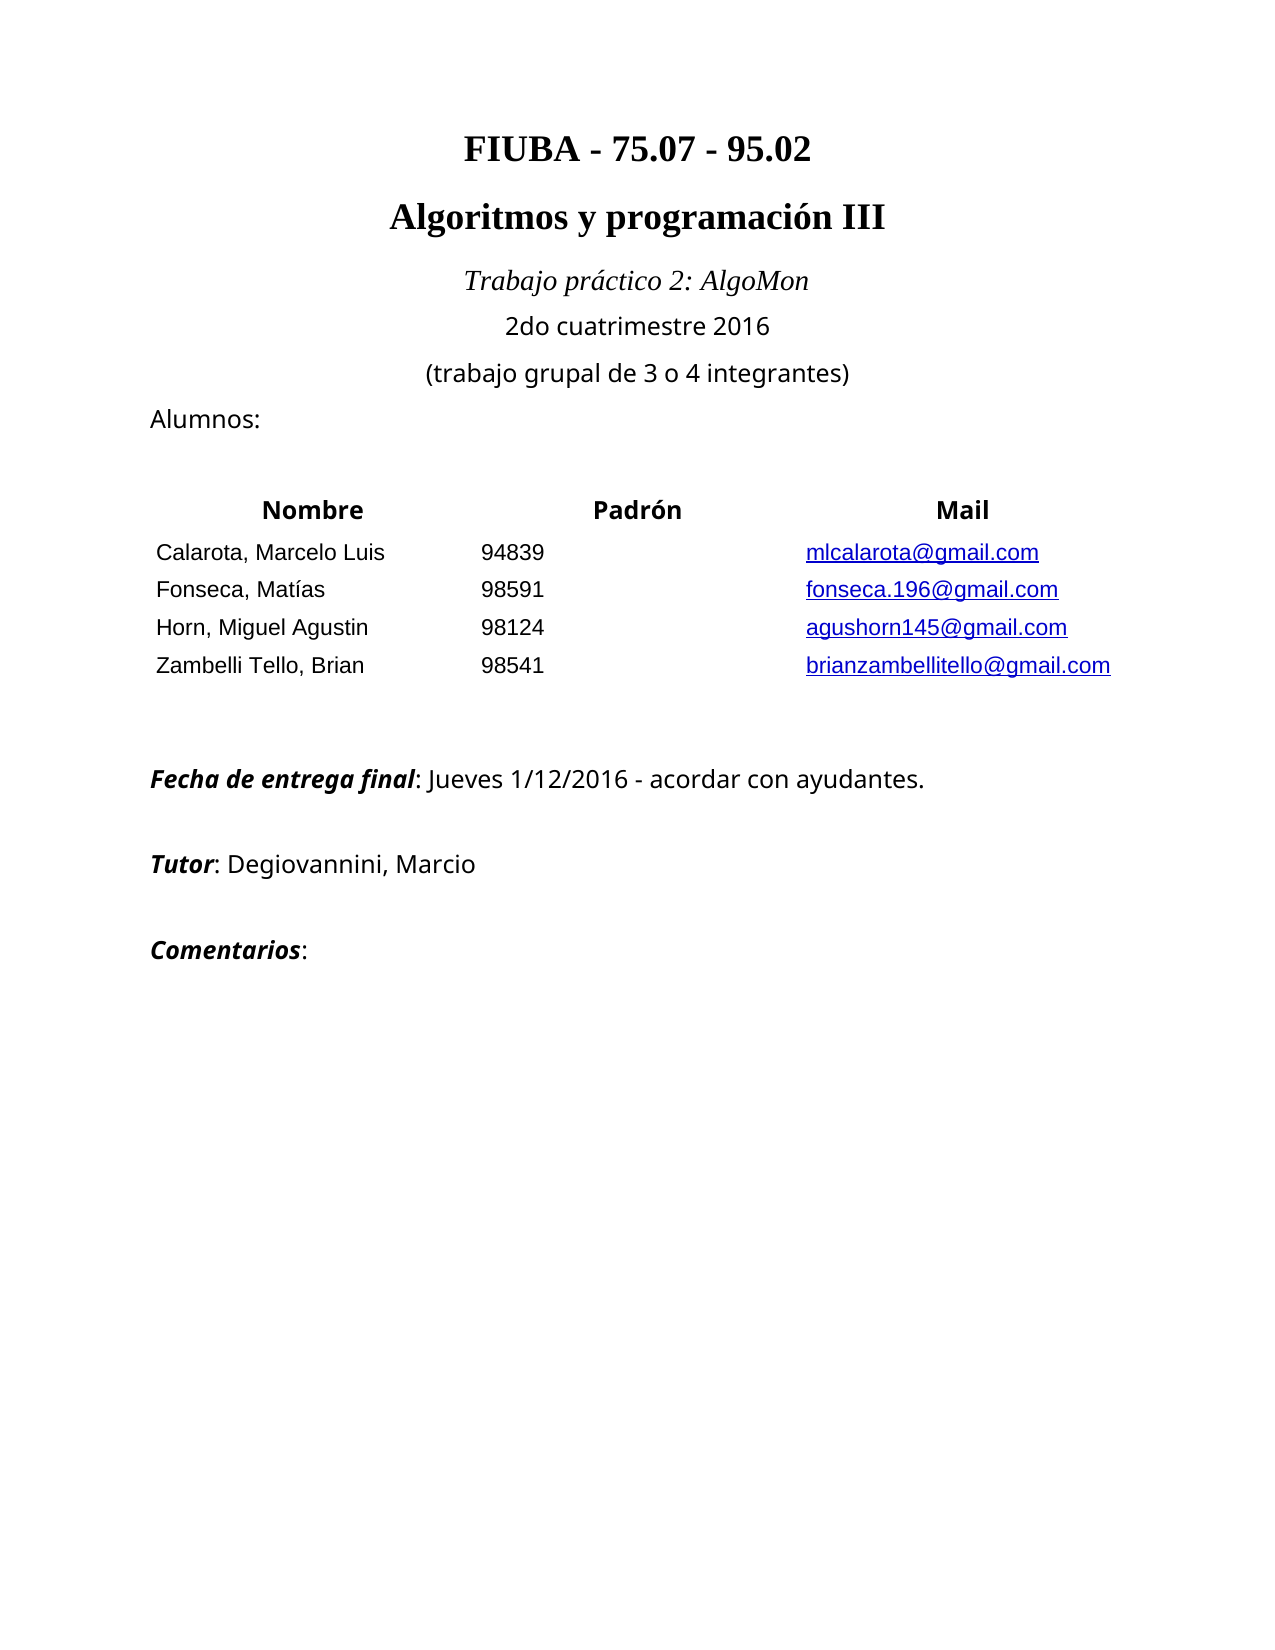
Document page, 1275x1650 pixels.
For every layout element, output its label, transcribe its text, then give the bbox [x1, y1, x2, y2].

text Trabajo práctico 2: AlgoMon [150, 263, 1125, 296]
table_cell 98124 [475, 608, 800, 646]
text Tutor: Degiovannini, Marcio [150, 847, 1125, 881]
table_cell 98591 [475, 571, 800, 608]
text Fecha de entrega final: Jueves 1/12/2016 - acordar con ayudantes. [150, 762, 1125, 796]
text Algoritmos y programación III [150, 194, 1125, 238]
table_cell Horn, Miguel Agustin [150, 608, 475, 646]
table_cell fonseca.196@gmail.com [800, 571, 1125, 608]
table_cell Fonseca, Matías [150, 571, 475, 608]
text FIUBA - 75.07 - 95.02 [150, 126, 1125, 169]
table_header Padrón [475, 487, 800, 533]
text Comentarios: [150, 932, 1125, 967]
table_header Nombre [150, 487, 475, 533]
table_cell mlcalarota@gmail.com [800, 533, 1125, 571]
table_cell 94839 [475, 533, 800, 571]
table_cell 98541 [475, 646, 800, 684]
table_cell brianzambellitello@gmail.com [800, 646, 1125, 684]
text (trabajo grupal de 3 o 4 integrantes) [150, 355, 1125, 389]
text 2do cuatrimestre 2016 [150, 309, 1125, 343]
table_cell Calarota, Marcelo Luis [150, 533, 475, 571]
table_header Mail [800, 487, 1125, 533]
table_cell Zambelli Tello, Brian [150, 646, 475, 684]
table_cell agushorn145@gmail.com [800, 608, 1125, 646]
text Alumnos: [150, 402, 1125, 436]
